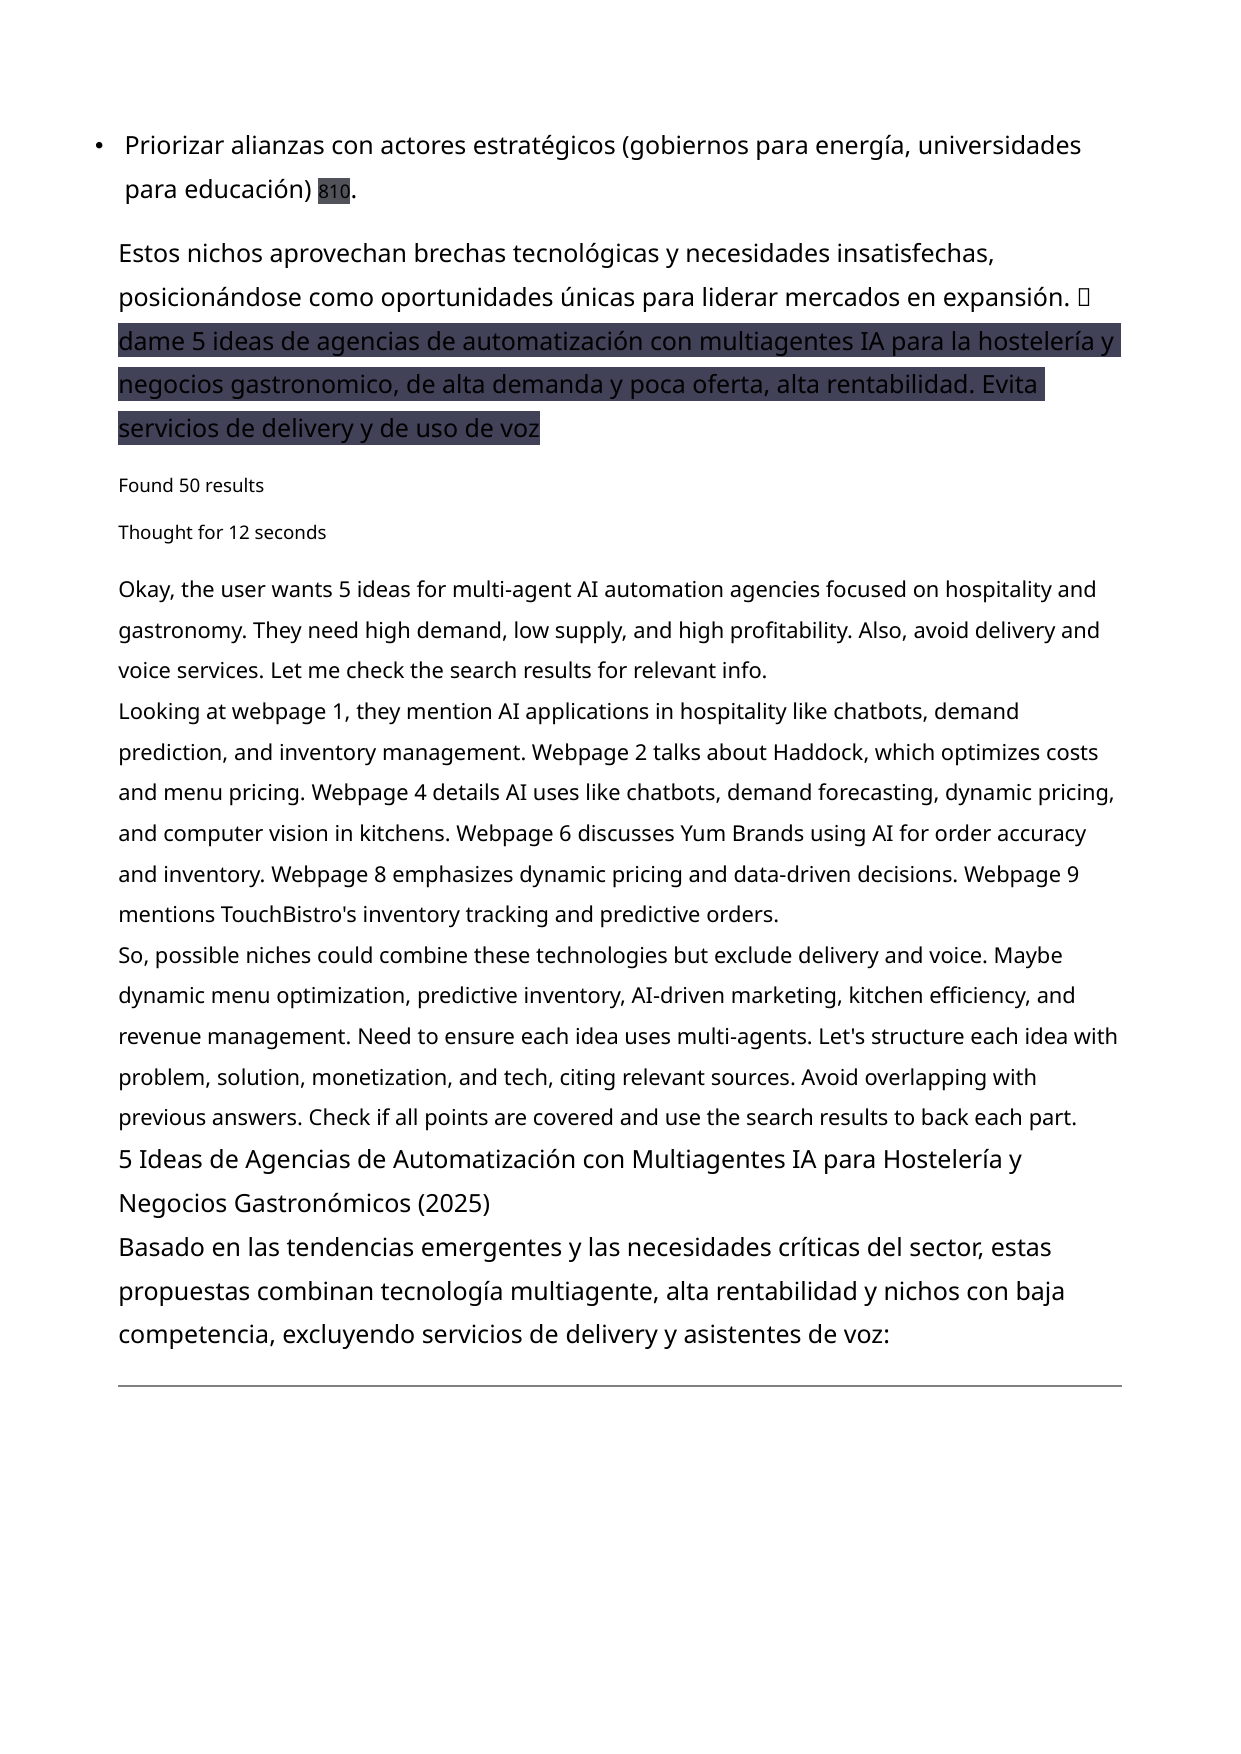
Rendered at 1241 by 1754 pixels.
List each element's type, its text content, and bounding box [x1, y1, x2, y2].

text Looking at webpage 1, they mention AI applications in hospitality like chatbots, demand prediction, and inventory management. Webpage 2 talks about Haddock, which optimizes costs and menu pricing. Webpage 4 details AI uses like chatbots, demand forecasting, dynamic pricing, and computer vision in kitchens. Webpage 6 discusses Yum Brands using AI for order accuracy and inventory. Webpage 8 emphasizes dynamic pricing and data-driven decisions. Webpage 9 mentions TouchBistro's inventory tracking and predictive orders. [118, 685, 1122, 929]
text dame 5 ideas de agencias de automatización con multiagentes IA para la hostelería y negocios gastronomico, de alta demanda y poca oferta, alta rentabilidad. Evita servicios de delivery y de uso de voz [118, 313, 1122, 445]
text Estos nichos aprovechan brechas tecnológicas y necesidades insatisfechas, posicionándose como oportunidades únicas para liderar mercados en expansión. 🚀 [118, 226, 1122, 313]
list Priorizar alianzas con actores estratégicos (gobiernos para energía, universidades para educación) 810. [124, 118, 1122, 206]
text Found 50 results [118, 470, 1113, 498]
text Okay, the user wants 5 ideas for multi-agent AI automation agencies focused on hospitality and gastronomy. They need high demand, low supply, and high profitability. Also, avoid delivery and voice services. Let me check the search results for relevant info. [118, 563, 1122, 685]
text So, possible niches could combine these technologies but exclude delivery and voice. Maybe dynamic menu optimization, predictive inventory, AI-driven marketing, kitchen efficiency, and revenue management. Need to ensure each idea uses multi-agents. Let's structure each idea with problem, solution, monetization, and tech, citing relevant sources. Avoid overlapping with previous answers. Check if all points are covered and use the search results to back each part. [118, 929, 1122, 1132]
text 5 Ideas de Agencias de Automatización con Multiagentes IA para Hostelería y Negocios Gastronómicos (2025) Basado en las tendencias emergentes y las necesidades críticas del sector, estas propuestas combinan tecnología multiagente, alta rentabilidad y nichos con baja competencia, excluyendo servicios de delivery y asistentes de voz: [118, 1132, 1122, 1351]
text Thought for 12 seconds [118, 517, 1113, 545]
